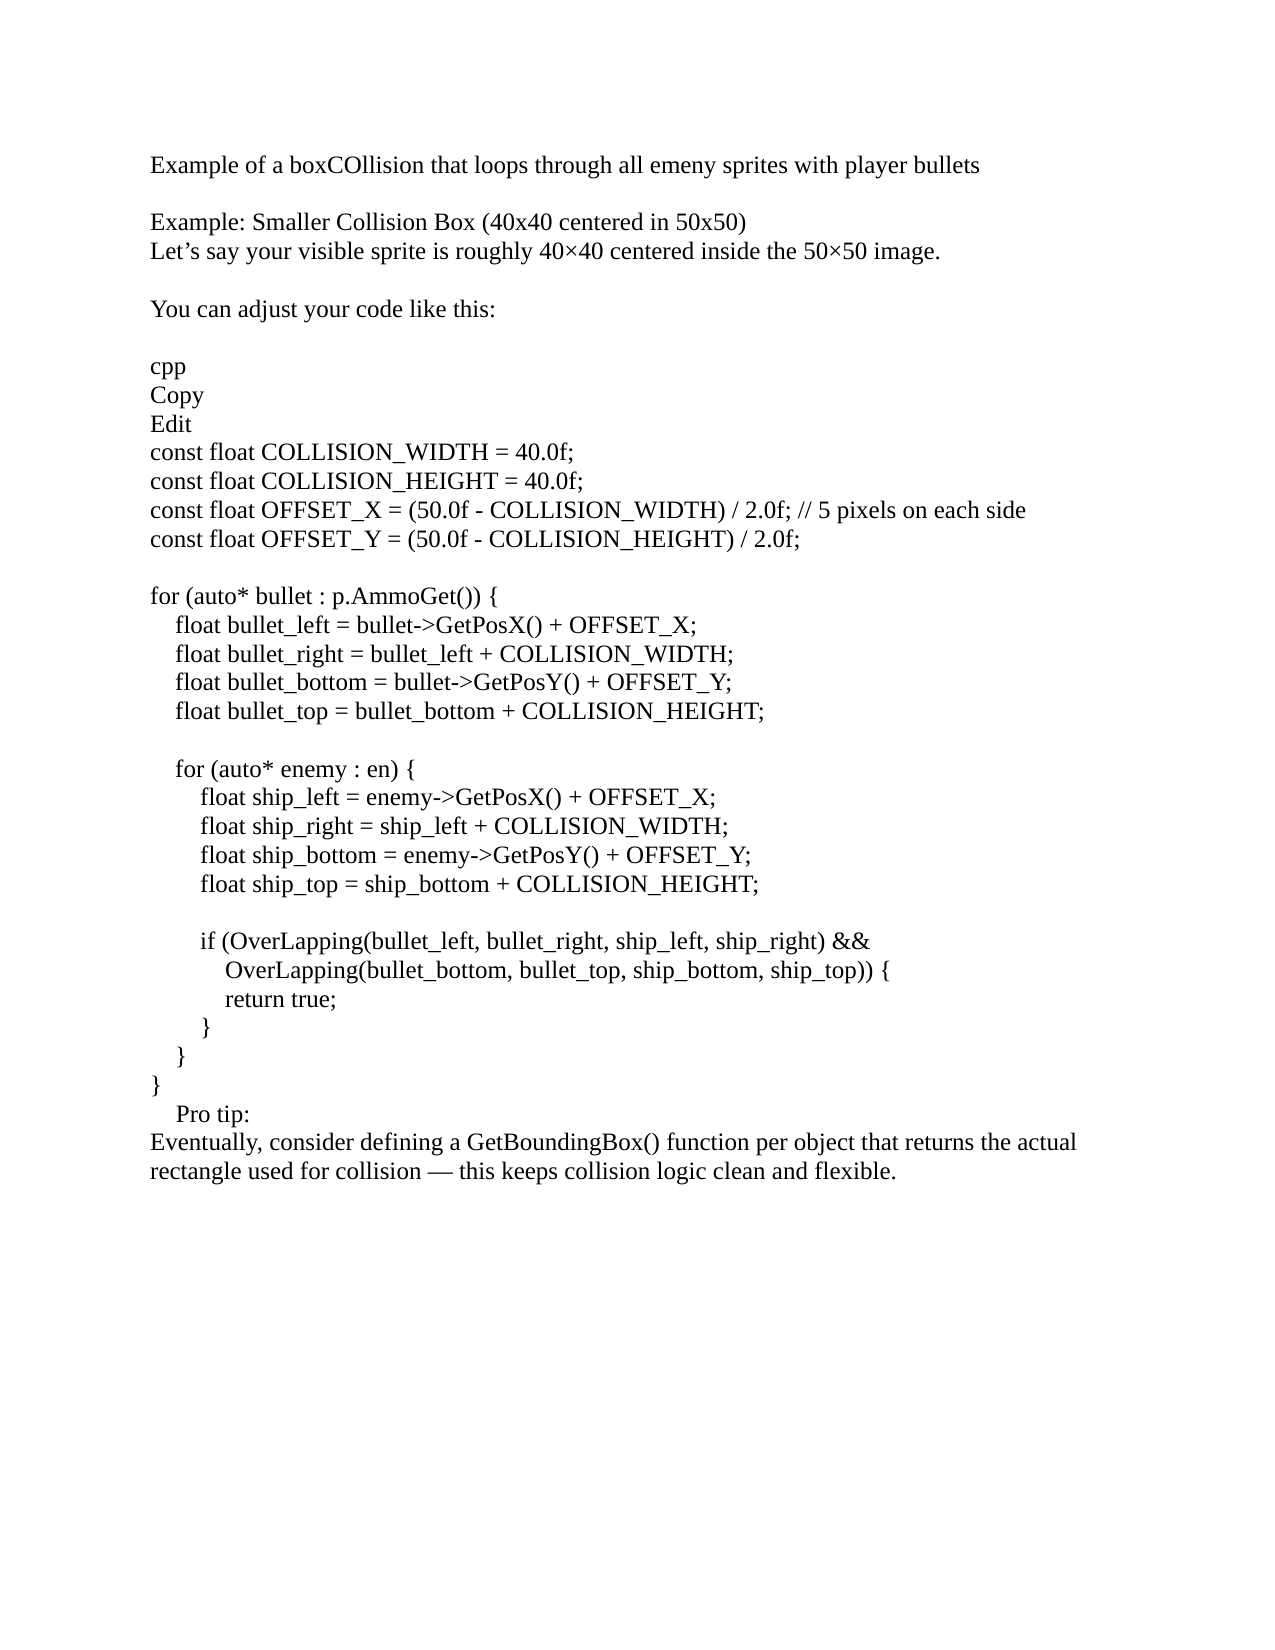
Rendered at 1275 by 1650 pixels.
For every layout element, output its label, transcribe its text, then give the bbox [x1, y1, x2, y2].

text float ship_top = ship_bottom + COLLISION_HEIGHT; [150, 869, 1125, 897]
text float ship_left = enemy->GetPosX() + OFFSET_X; [150, 782, 1125, 811]
text float ship_right = ship_left + COLLISION_WIDTH; [150, 811, 1125, 840]
text const float COLLISION_WIDTH = 40.0f; [150, 437, 1125, 466]
text } [150, 1012, 1125, 1041]
text } [150, 1041, 1125, 1070]
text Edit [150, 409, 1125, 437]
text float bullet_bottom = bullet->GetPosY() + OFFSET_Y; [150, 667, 1125, 696]
text 💡 Pro tip: [150, 1099, 1125, 1127]
text OverLapping(bullet_bottom, bullet_top, ship_bottom, ship_top)) { [150, 955, 1125, 984]
text Example: Smaller Collision Box (40x40 centered in 50x50) [150, 207, 1125, 236]
text Eventually, consider defining a GetBoundingBox() function per object that returns the actual rectangle used for collision — this keeps collision logic clean and flexible. [150, 1127, 1125, 1185]
text You can adjust your code like this: [150, 294, 1125, 322]
text for (auto* bullet : p.AmmoGet()) { [150, 581, 1125, 610]
text const float COLLISION_HEIGHT = 40.0f; [150, 466, 1125, 495]
text return true; [150, 984, 1125, 1012]
text Copy [150, 380, 1125, 409]
text Example of a boxCOllision that loops through all emeny sprites with player bullets [150, 150, 1125, 179]
text cpp [150, 351, 1125, 380]
text const float OFFSET_X = (50.0f - COLLISION_WIDTH) / 2.0f; // 5 pixels on each side [150, 495, 1125, 524]
text if (OverLapping(bullet_left, bullet_right, ship_left, ship_right) && [150, 926, 1125, 955]
text Let’s say your visible sprite is roughly 40×40 centered inside the 50×50 image. [150, 236, 1125, 265]
text float bullet_right = bullet_left + COLLISION_WIDTH; [150, 639, 1125, 667]
text float ship_bottom = enemy->GetPosY() + OFFSET_Y; [150, 840, 1125, 869]
text float bullet_top = bullet_bottom + COLLISION_HEIGHT; [150, 696, 1125, 725]
text const float OFFSET_Y = (50.0f - COLLISION_HEIGHT) / 2.0f; [150, 524, 1125, 552]
text for (auto* enemy : en) { [150, 754, 1125, 782]
text float bullet_left = bullet->GetPosX() + OFFSET_X; [150, 610, 1125, 639]
text } [150, 1070, 1125, 1099]
